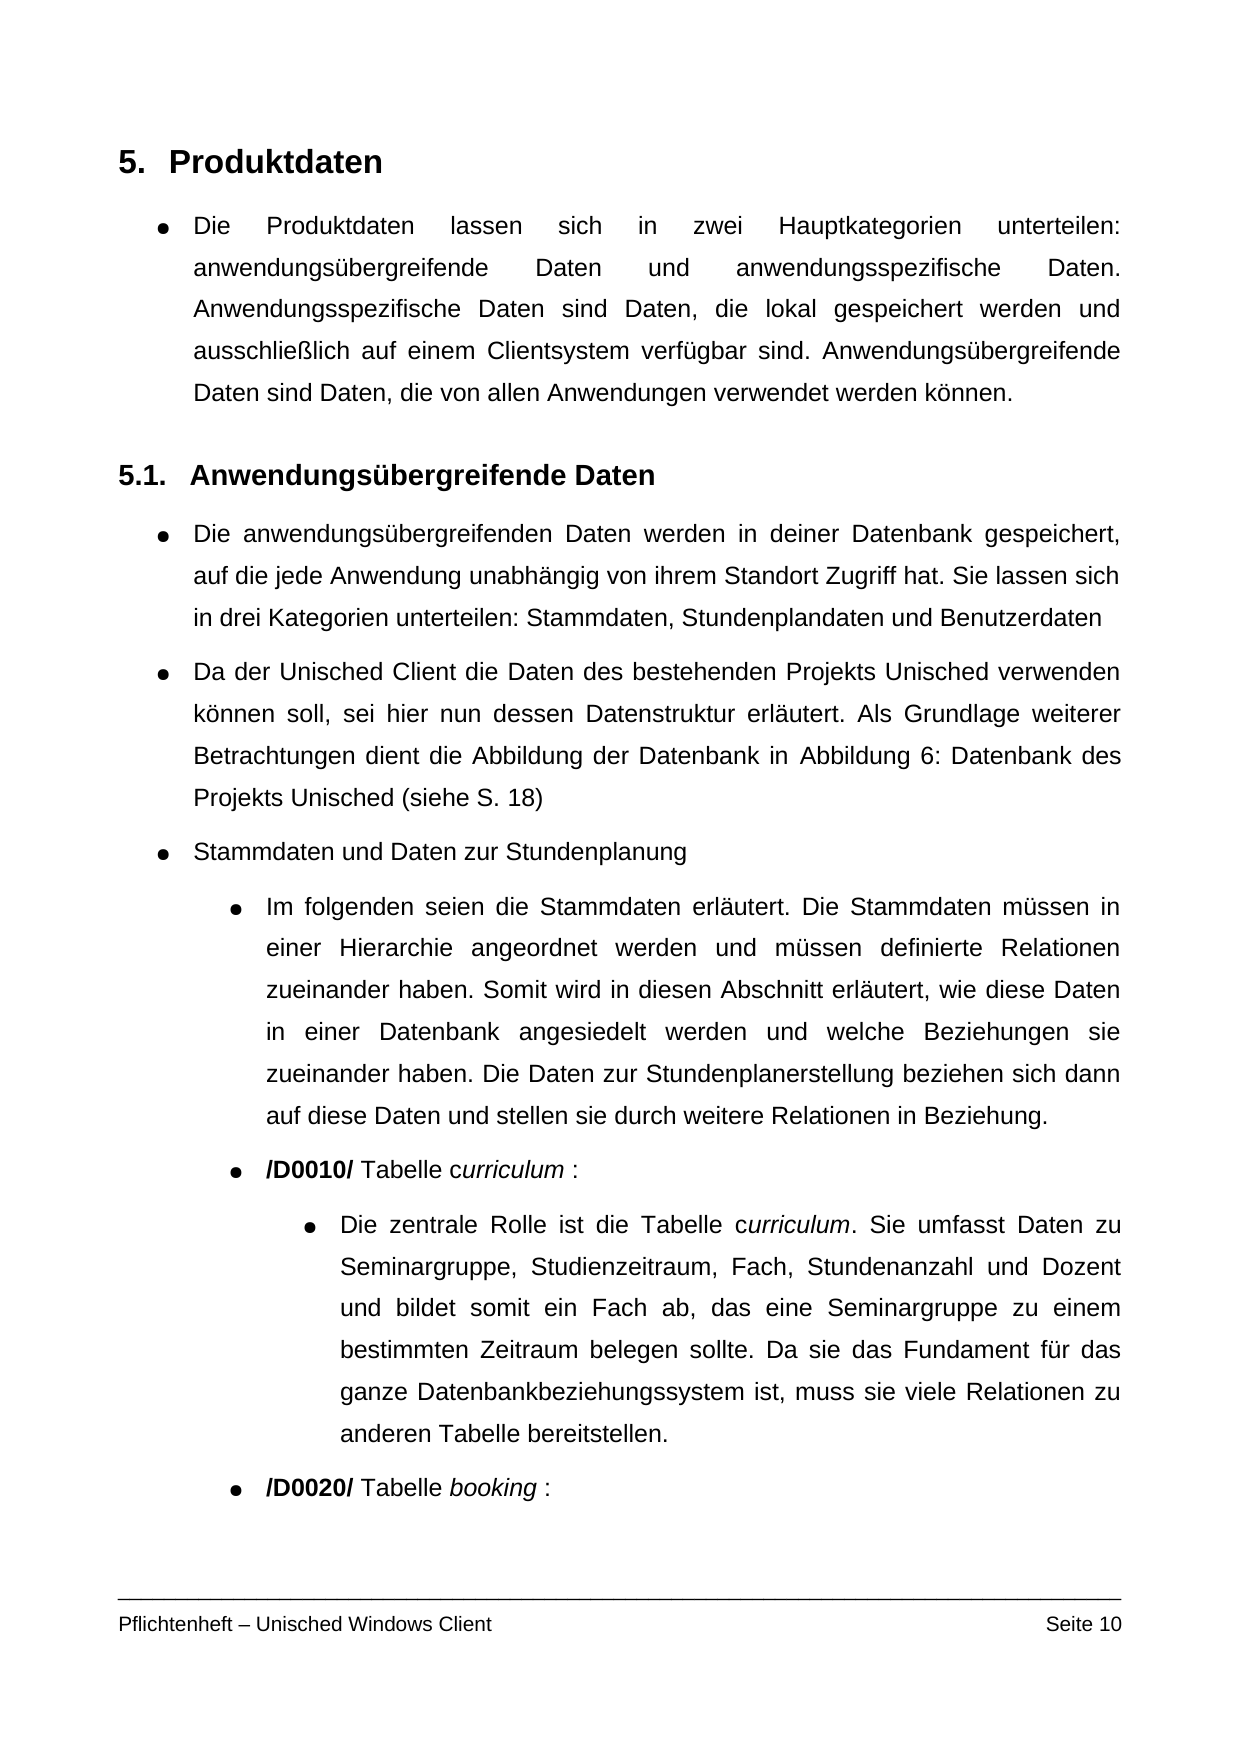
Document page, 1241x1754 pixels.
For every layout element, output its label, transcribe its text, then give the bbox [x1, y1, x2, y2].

subtitle Produktdaten [118, 143, 1122, 180]
list Die anwendungsübergreifenden Daten werden in deiner Datenbank gespeichert, auf die jede Anwendung unabhängig von ihrem Standort Zugriff hat. Sie lassen sich in drei Kategorien unterteilen: Stammdaten, Stundenplandaten und Benutzerdaten [156, 520, 1122, 631]
list Die zentrale Rolle ist die Tabelle curriculum. Sie umfasst Daten zu Seminargruppe, Studienzeitraum, Fach, Stundenanzahl und Dozent und bildet somit ein Fach ab, das eine Seminargruppe zu einem bestimmten Zeitraum belegen sollte. Da sie das Fundament für das ganze Datenbankbeziehungssystem ist, muss sie viele Relationen zu anderen Tabelle bereitstellen. [302, 1210, 1122, 1448]
list Stammdaten und Daten zur Stundenplanung [156, 838, 1122, 866]
list Da der Unisched Client die Daten des bestehenden Projekts Unisched verwenden können soll, sei hier nun dessen Datenstruktur erläutert. Als Grundlage weiterer Betrachtungen dient die Abbildung der Datenbank in Abbildung 6: Datenbank des Projekts Unisched (siehe S. 18) [156, 658, 1122, 811]
list /D0010/ Tabelle curriculum : [228, 1156, 1122, 1184]
subtitle Anwendungsübergreifende Daten [118, 458, 1122, 491]
list /D0020/ Tabelle booking : [228, 1474, 1122, 1502]
list Im folgenden seien die Stammdaten erläutert. Die Stammdaten müssen in einer Hierarchie angeordnet werden und müssen definierte Relationen zueinander haben. Somit wird in diesen Abschnitt erläutert, wie diese Daten in einer Datenbank angesiedelt werden und welche Beziehungen sie zueinander haben. Die Daten zur Stundenplanerstellung beziehen sich dann auf diese Daten und stellen sie durch weitere Relationen in Beziehung. [228, 892, 1122, 1129]
list Die Produktdaten lassen sich in zwei Hauptkategorien unterteilen: anwendungsübergreifende Daten und anwendungsspezifische Daten. Anwendungsspezifische Daten sind Daten, die lokal gespeichert werden und ausschließlich auf einem Clientsystem verfügbar sind. Anwendungsübergreifende Daten sind Daten, die von allen Anwendungen verwendet werden können. [156, 212, 1122, 407]
